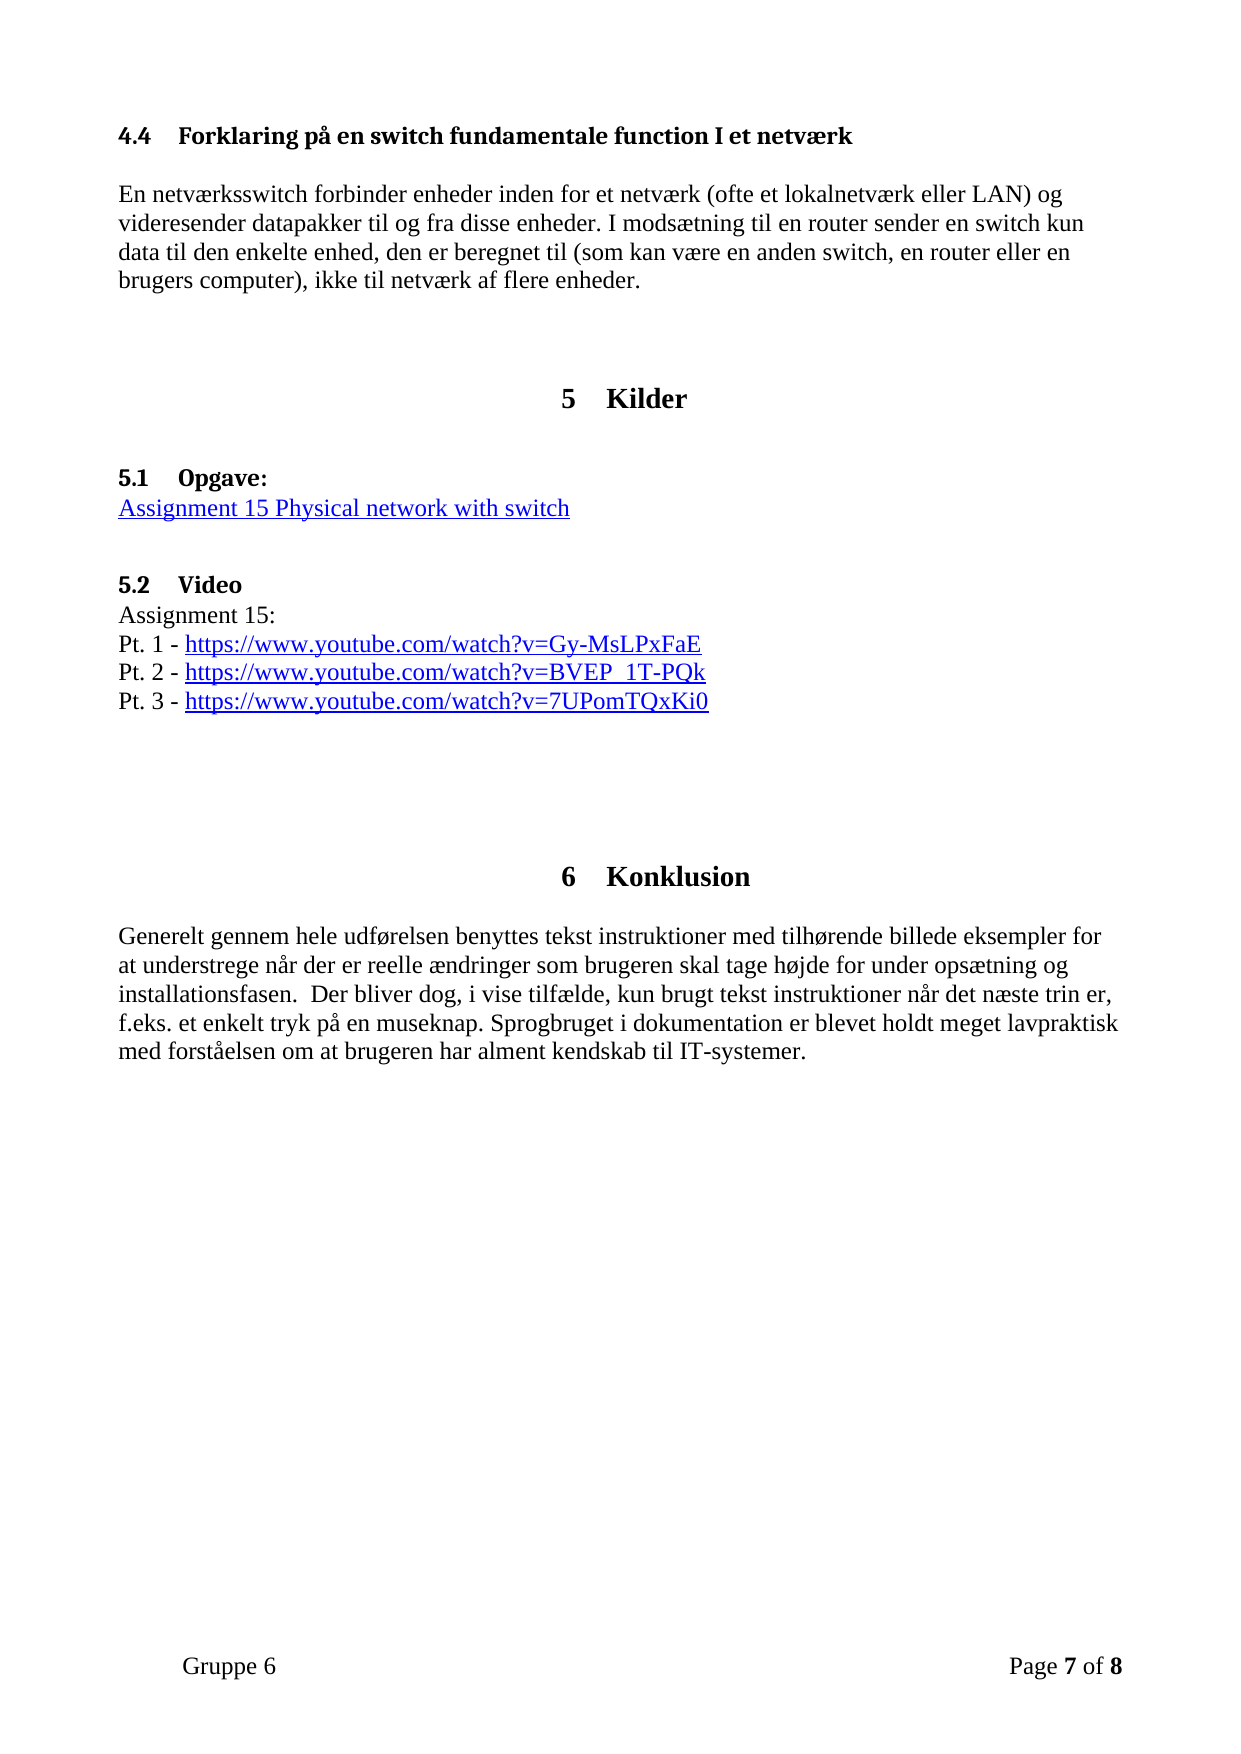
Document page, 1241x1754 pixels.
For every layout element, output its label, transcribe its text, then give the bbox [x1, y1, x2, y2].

text Pt. 3 - https://www.youtube.com/watch?v=7UPomTQxKi0 [118, 686, 1122, 715]
text Pt. 2 - https://www.youtube.com/watch?v=BVEP_1T-PQk [118, 657, 1122, 686]
text Assignment 15: [118, 600, 1122, 629]
subtitle Video [118, 571, 1122, 600]
text En netværksswitch forbinder enheder inden for et netværk (ofte et lokalnetværk eller LAN) og videresender datapakker til og fra disse enheder. I modsætning til en router sender en switch kun data til den enkelte enhed, den er beregnet til (som kan være en anden switch, en router eller en brugers computer), ikke til netværk af flere enheder. [118, 179, 1122, 294]
text Pt. 1 - https://www.youtube.com/watch?v=Gy-MsLPxFaE [118, 629, 1122, 657]
text Generelt gennem hele udførelsen benyttes tekst instruktioner med tilhørende billede eksempler for at understrege når der er reelle ændringer som brugeren skal tage højde for under opsætning og installationsfasen. Der bliver dog, i vise tilfælde, kun brugt tekst instruktioner når det næste trin er, f.eks. et enkelt tryk på en museknap. Sprogbruget i dokumentation er blevet holdt meget lavpraktisk med forståelsen om at brugeren har alment kendskab til IT-systemer. [118, 921, 1122, 1065]
subtitle Konklusion [561, 859, 1122, 893]
subtitle Forklaring på en switch fundamentale function I et netværk [118, 122, 1122, 151]
subtitle Kilder [561, 381, 1122, 414]
subtitle Opgave: [118, 464, 1122, 493]
text Assignment 15 Physical network with switch [118, 493, 1122, 522]
